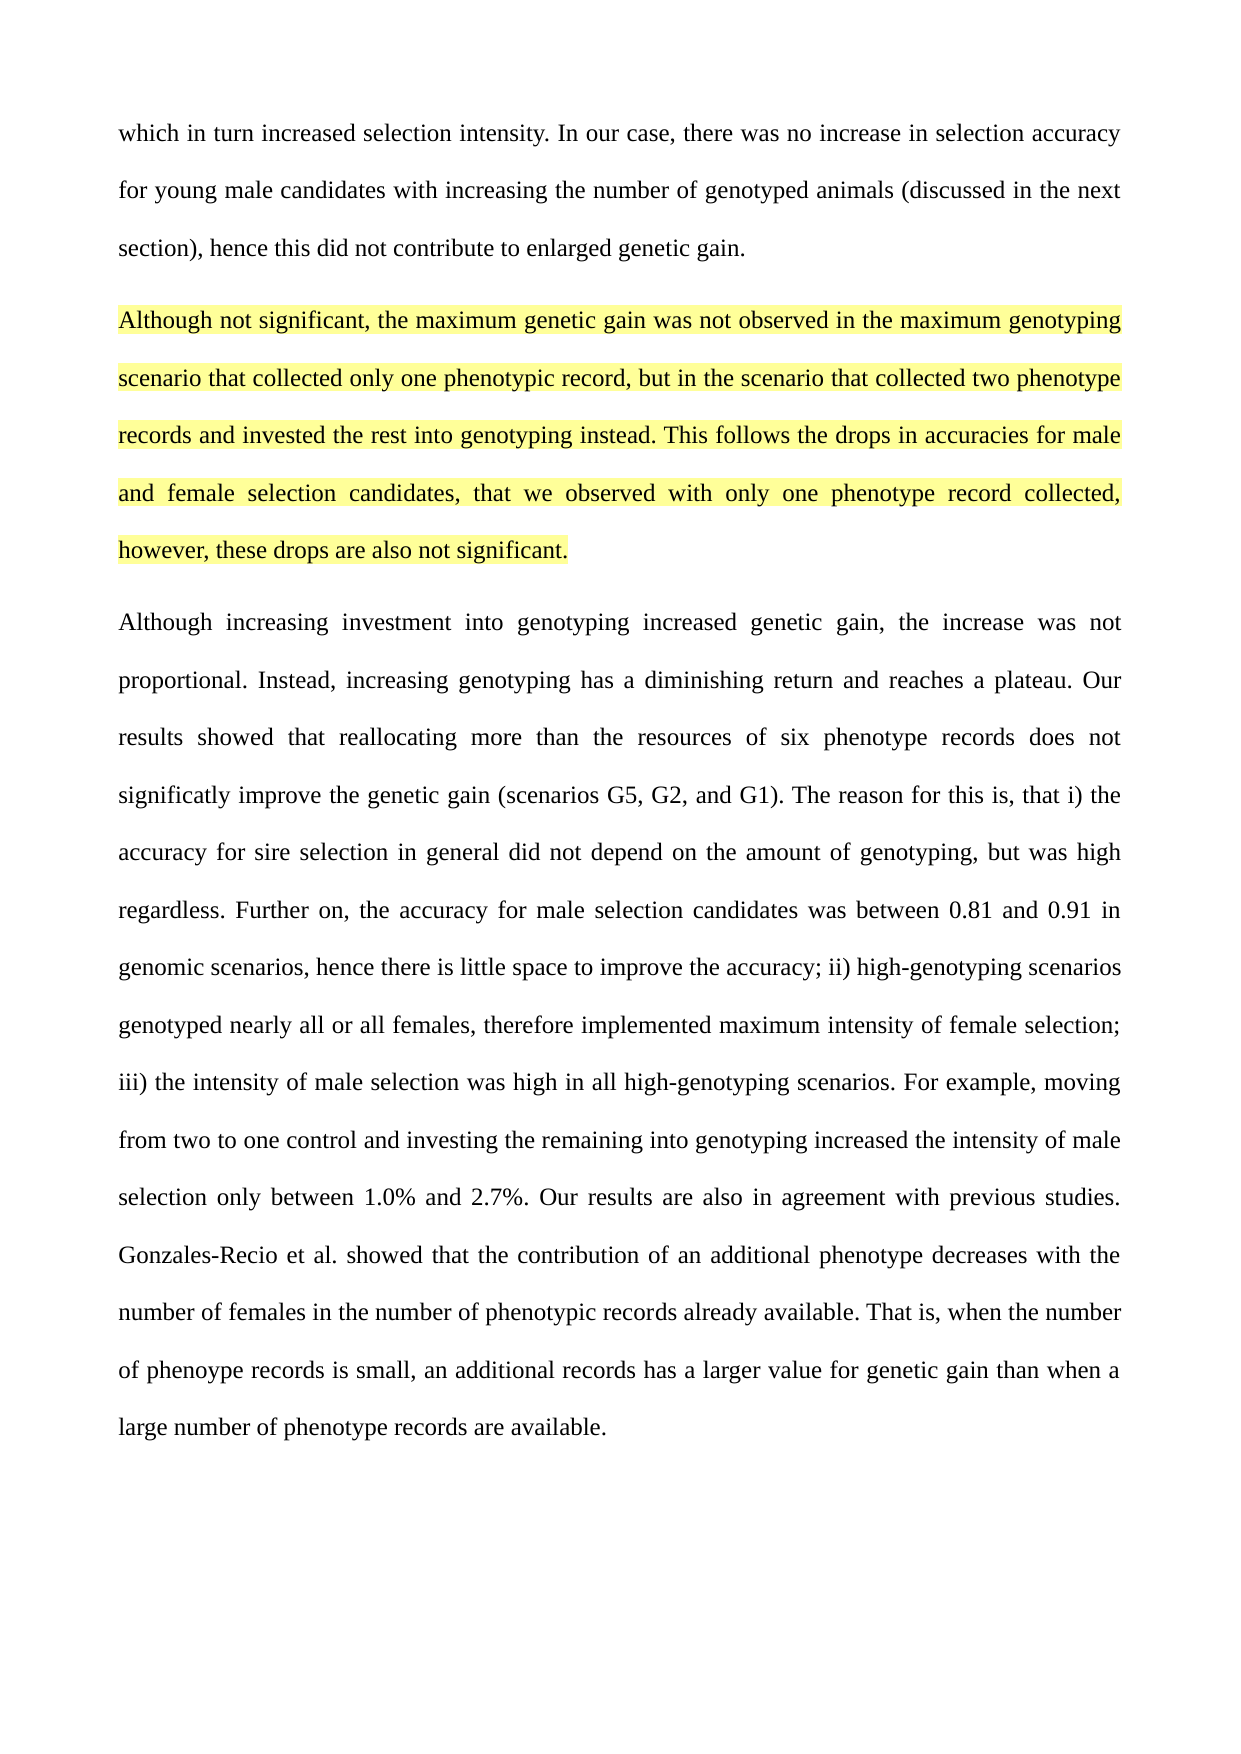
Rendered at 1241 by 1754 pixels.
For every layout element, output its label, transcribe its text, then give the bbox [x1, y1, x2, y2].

text Although increasing investment into genotyping increased genetic gain, the increase was not proportional. Instead, increasing genotyping has a diminishing return and reaches a plateau. Our results showed that reallocating more than the resources of six phenotype records does not significatly improve the genetic gain (scenarios G5, G2, and G1). The reason for this is, that i) the accuracy for sire selection in general did not depend on the amount of genotyping, but was high regardless. Further on, the accuracy for male selection candidates was between 0.81 and 0.91 in genomic scenarios, hence there is little space to improve the accuracy; ii) high-genotyping scenarios genotyped nearly all or all females, therefore implemented maximum intensity of female selection; iii) the intensity of male selection was high in all high-genotyping scenarios. For example, moving from two to one control and investing the remaining into genotyping increased the intensity of male selection only between 1.0% and 2.7%. Our results are also in agreement with previous studies. Gonzales-Recio et al. showed that the contribution of an additional phenotype decreases with the number of females in the number of phenotypic records already available. That is, when the number of phenoype records is small, an additional records has a larger value for genetic gain than when a large number of phenotype records are available. [118, 607, 1122, 1441]
text Although not significant, the maximum genetic gain was not observed in the maximum genotyping scenario that collected only one phenotypic record, but in the scenario that collected two phenotype records and invested the rest into genotyping instead. This follows the drops in accuracies for male and female selection candidates, that we observed with only one phenotype record collected, however, these drops are also not significant. [118, 305, 1122, 564]
text which in turn increased selection intensity. In our case, there was no increase in selection accuracy for young male candidates with increasing the number of genotyped animals (discussed in the next section), hence this did not contribute to enlarged genetic gain. [118, 118, 1122, 262]
